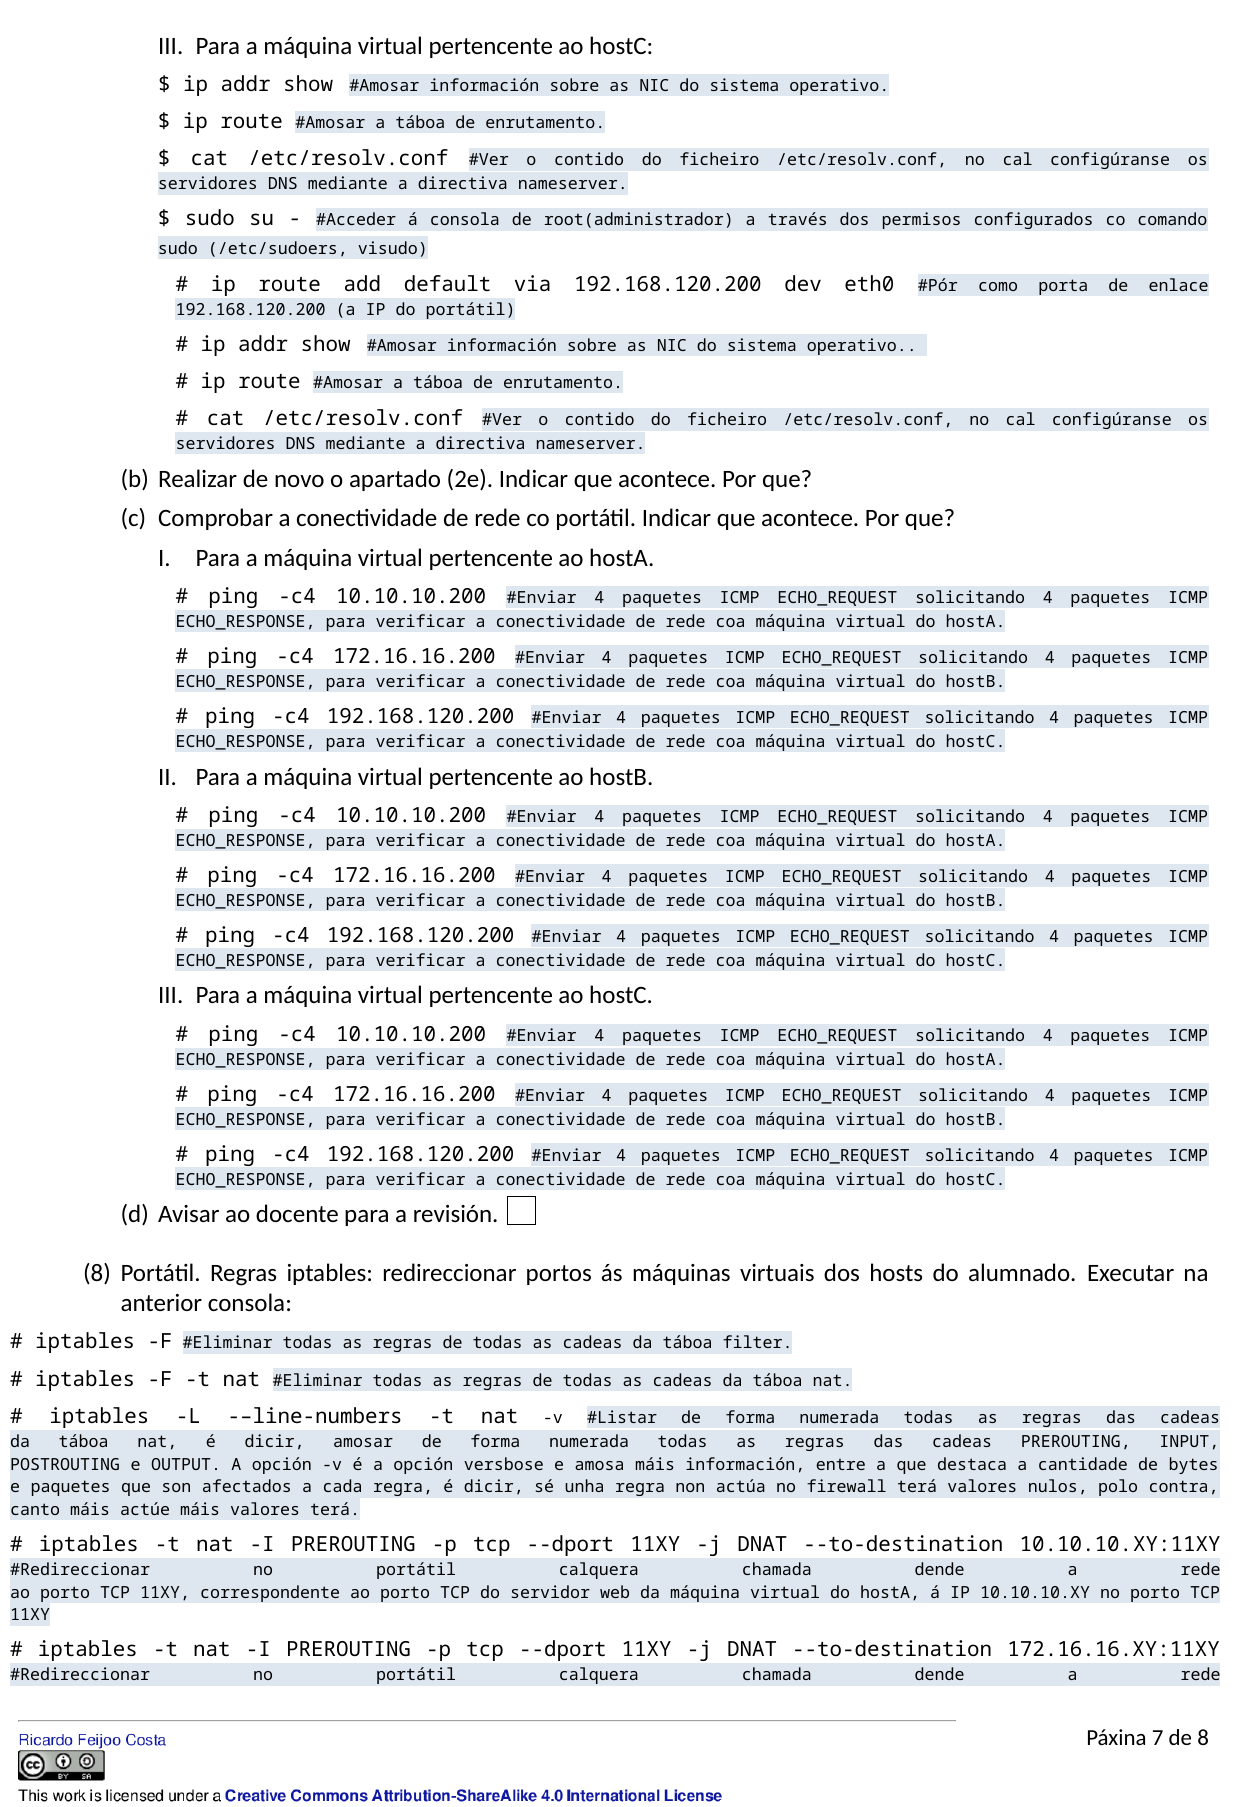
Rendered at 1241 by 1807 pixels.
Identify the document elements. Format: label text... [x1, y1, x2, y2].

list $ cat /etc/resolv.conf #Ver o contido do ficheiro /etc/resolv.conf, no cal configúranse os servidores DNS mediante a directiva nameserver. [122, 143, 1209, 195]
list # ping -c4 10.10.10.200 #Enviar 4 paquetes ICMP ECHO_REQUEST solicitando 4 paquetes ICMP ECHO_RESPONSE, para verificar a conectividade de rede coa máquina virtual do hostA. [140, 1019, 1209, 1070]
list # ping -c4 192.168.120.200 #Enviar 4 paquetes ICMP ECHO_REQUEST solicitando 4 paquetes ICMP ECHO_RESPONSE, para verificar a conectividade de rede coa máquina virtual do hostC. [140, 920, 1209, 971]
list # ping -c4 192.168.120.200 #Enviar 4 paquetes ICMP ECHO_REQUEST solicitando 4 paquetes ICMP ECHO_RESPONSE, para verificar a conectividade de rede coa máquina virtual do hostC. [140, 1139, 1209, 1190]
list # ping -c4 172.16.16.200 #Enviar 4 paquetes ICMP ECHO_REQUEST solicitando 4 paquetes ICMP ECHO_RESPONSE, para verificar a conectividade de rede coa máquina virtual do hostB. [140, 1079, 1209, 1130]
picture [8, 1715, 957, 1806]
list # ip route add default via 192.168.120.200 dev eth0 #Pór como porta de enlace 192.168.120.200 (a IP do portátil) [140, 269, 1209, 320]
list # iptables -t nat -I PREROUTING -p tcp --dport 11XY -j DNAT --to-destination 10.10.10.XY:11XY #Redireccionar no portátil calquera chamada dende a rede ao porto TCP 11XY, correspondente ao porto TCP do servidor web da máquina virtual do hostA, á IP 10.10.10.XY no porto TCP 11XY [10, 1529, 1220, 1626]
list $ sudo su - #Acceder á consola de root(administrador) a través dos permisos configurados co comando sudo (/etc/sudoers, visudo) [122, 203, 1209, 260]
list # ping -c4 10.10.10.200 #Enviar 4 paquetes ICMP ECHO_REQUEST solicitando 4 paquetes ICMP ECHO_RESPONSE, para verificar a conectividade de rede coa máquina virtual do hostA. [140, 581, 1209, 632]
list # iptables -L -–line-numbers -t nat -v #Listar de forma numerada todas as regras das cadeas da táboa nat, é dicir, amosar de forma numerada todas as regras das cadeas PREROUTING, INPUT, POSTROUTING e OUTPUT. A opción -v é a opción versbose e amosa máis información, entre a que destaca a cantidade de bytes e paquetes que son afectados a cada regra, é dicir, sé unha regra non actúa no firewall terá valores nulos, polo contra, canto máis actúe máis valores terá. [10, 1401, 1220, 1520]
list Para a máquina virtual pertencente ao hostC. [158, 980, 1209, 1010]
list # cat /etc/resolv.conf #Ver o contido do ficheiro /etc/resolv.conf, no cal configúranse os servidores DNS mediante a directiva nameserver. [140, 403, 1209, 454]
list Avisar ao docente para a revisión. [120, 1199, 1209, 1229]
list $ ip route #Amosar a táboa de enrutamento. [122, 106, 1209, 135]
list # iptables -t nat -I PREROUTING -p tcp --dport 11XY -j DNAT --to-destination 172.16.16.XY:11XY #Redireccionar no portátil calquera chamada dende a rede [10, 1634, 1220, 1686]
list # ping -c4 172.16.16.200 #Enviar 4 paquetes ICMP ECHO_REQUEST solicitando 4 paquetes ICMP ECHO_RESPONSE, para verificar a conectividade de rede coa máquina virtual do hostB. [140, 641, 1209, 692]
list # ping -c4 172.16.16.200 #Enviar 4 paquetes ICMP ECHO_REQUEST solicitando 4 paquetes ICMP ECHO_RESPONSE, para verificar a conectividade de rede coa máquina virtual do hostB. [140, 860, 1209, 911]
list # ping -c4 192.168.120.200 #Enviar 4 paquetes ICMP ECHO_REQUEST solicitando 4 paquetes ICMP ECHO_RESPONSE, para verificar a conectividade de rede coa máquina virtual do hostC. [140, 701, 1209, 752]
list Portátil. Regras iptables: redireccionar portos ás máquinas virtuais dos hosts do alumnado. Executar na anterior consola: [83, 1257, 1209, 1318]
list # ip addr show #Amosar información sobre as NIC do sistema operativo.. [140, 329, 1209, 357]
list # ip route #Amosar a táboa de enrutamento. [140, 366, 1209, 394]
list # ping -c4 10.10.10.200 #Enviar 4 paquetes ICMP ECHO_REQUEST solicitando 4 paquetes ICMP ECHO_RESPONSE, para verificar a conectividade de rede coa máquina virtual do hostA. [140, 800, 1209, 851]
list $ ip addr show #Amosar información sobre as NIC do sistema operativo. [120, 69, 1209, 98]
list Para a máquina virtual pertencente ao hostA. [158, 542, 1209, 572]
list Para a máquina virtual pertencente ao hostB. [158, 761, 1209, 791]
list Realizar de novo o apartado (2e). Indicar que acontece. Por que? [120, 463, 1209, 494]
list Para a máquina virtual pertencente ao hostC: [158, 30, 1209, 60]
list # iptables -F #Eliminar todas as regras de todas as cadeas da táboa filter. [10, 1327, 1220, 1355]
list # iptables -F -t nat #Eliminar todas as regras de todas as cadeas da táboa nat. [10, 1364, 1220, 1392]
list Comprobar a conectividade de rede co portátil. Indicar que acontece. Por que? [120, 502, 1209, 533]
